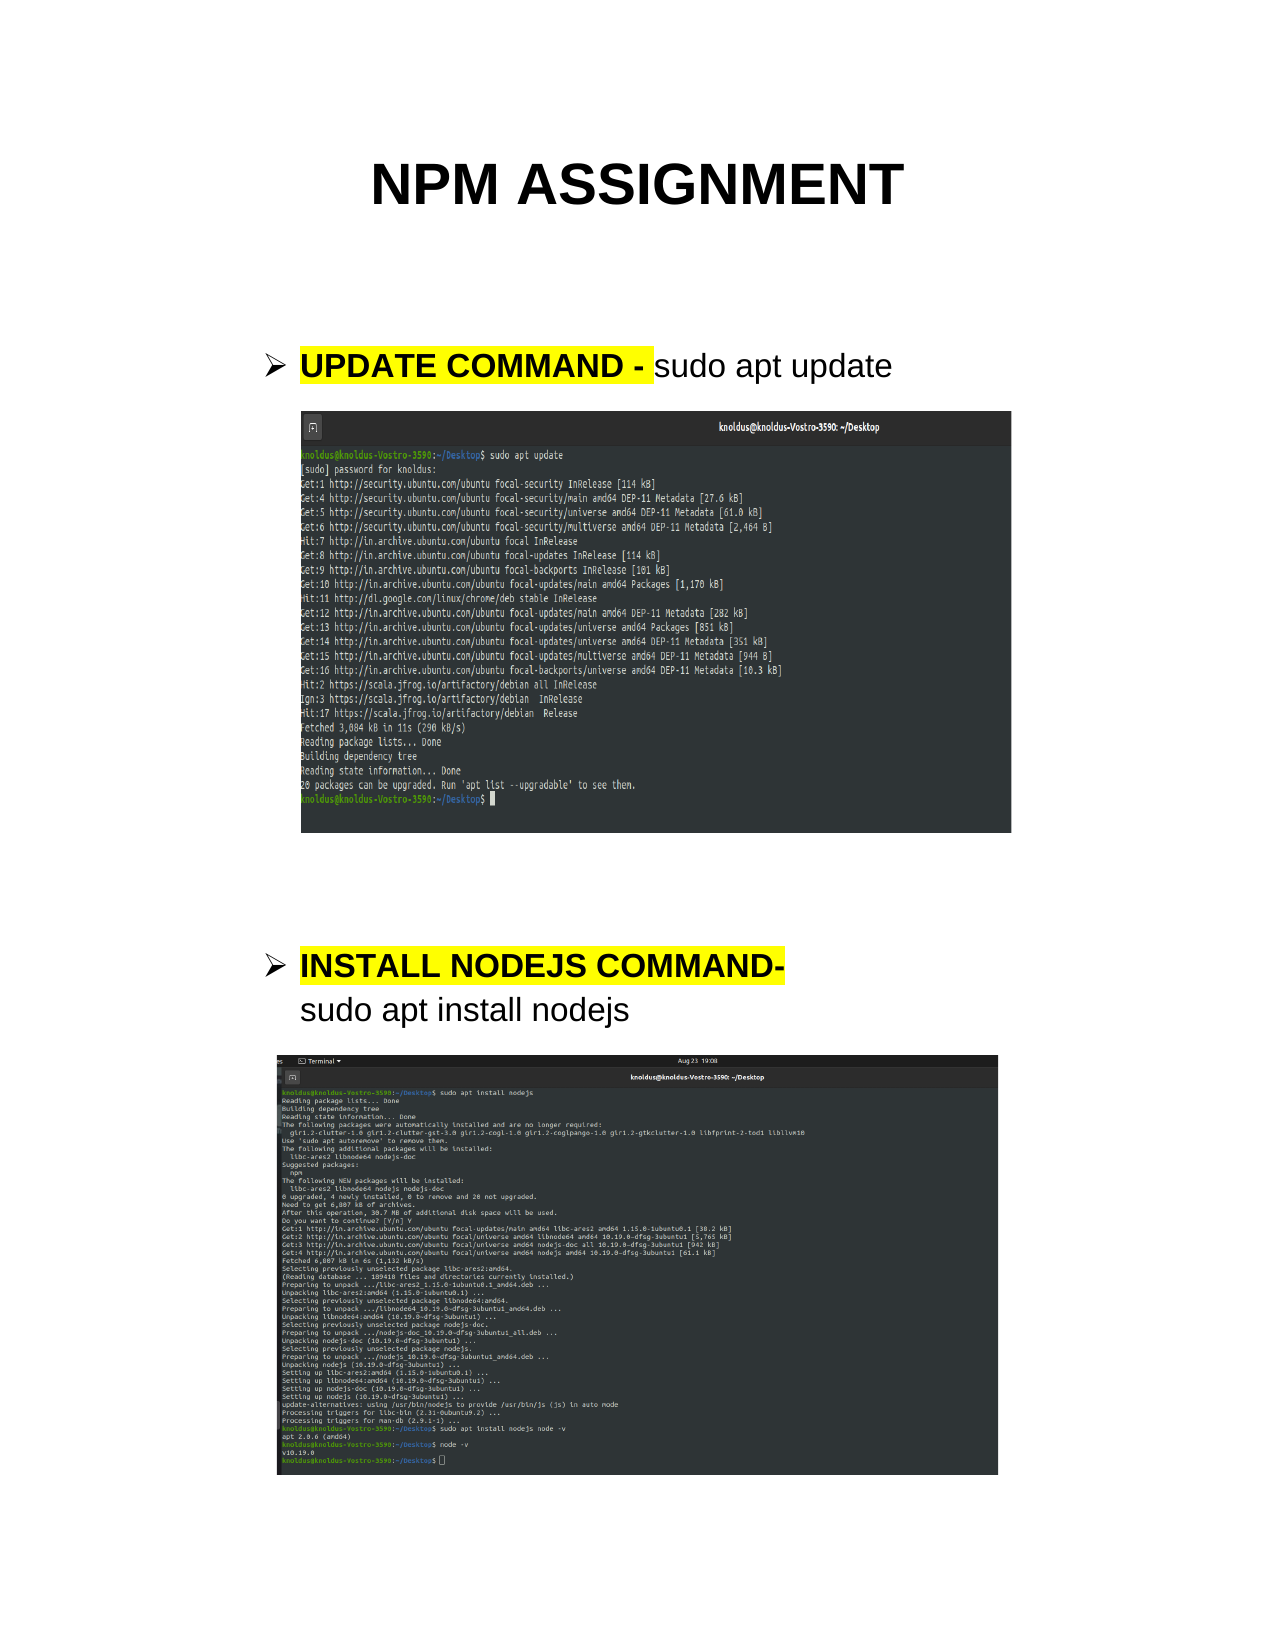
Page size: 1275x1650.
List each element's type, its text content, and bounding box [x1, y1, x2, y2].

list UPDATE COMMAND - sudo apt update [262, 346, 1125, 384]
picture [301, 411, 1012, 833]
list sudo apt install nodejs [300, 991, 1125, 1029]
list INSTALL NODEJS COMMAND- [262, 946, 1125, 985]
picture [276, 1055, 999, 1475]
text NPM ASSIGNMENT [150, 150, 1125, 217]
